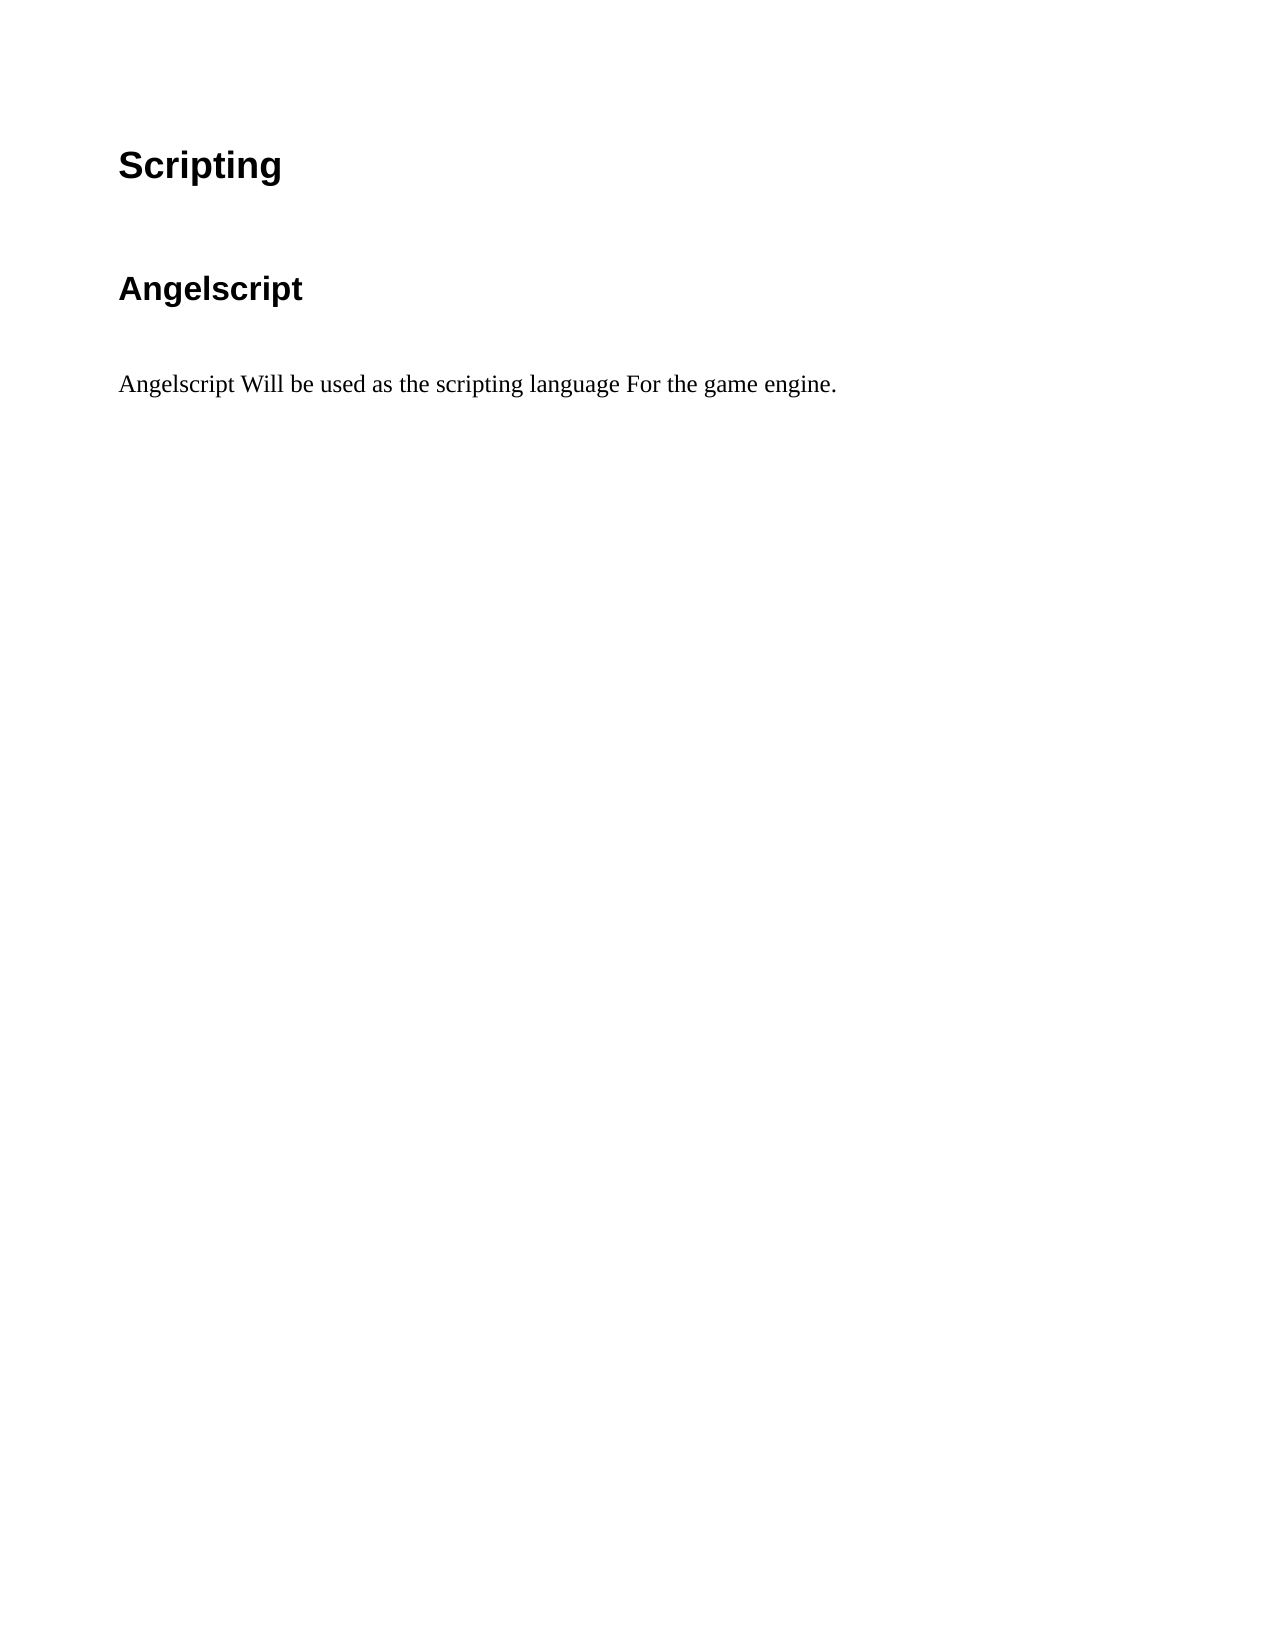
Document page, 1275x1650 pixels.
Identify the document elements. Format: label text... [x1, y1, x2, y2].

subtitle Angelscript [118, 269, 1157, 308]
subtitle Scripting [118, 143, 1157, 187]
text Angelscript Will be used as the scripting language For the game engine. [118, 369, 1157, 398]
